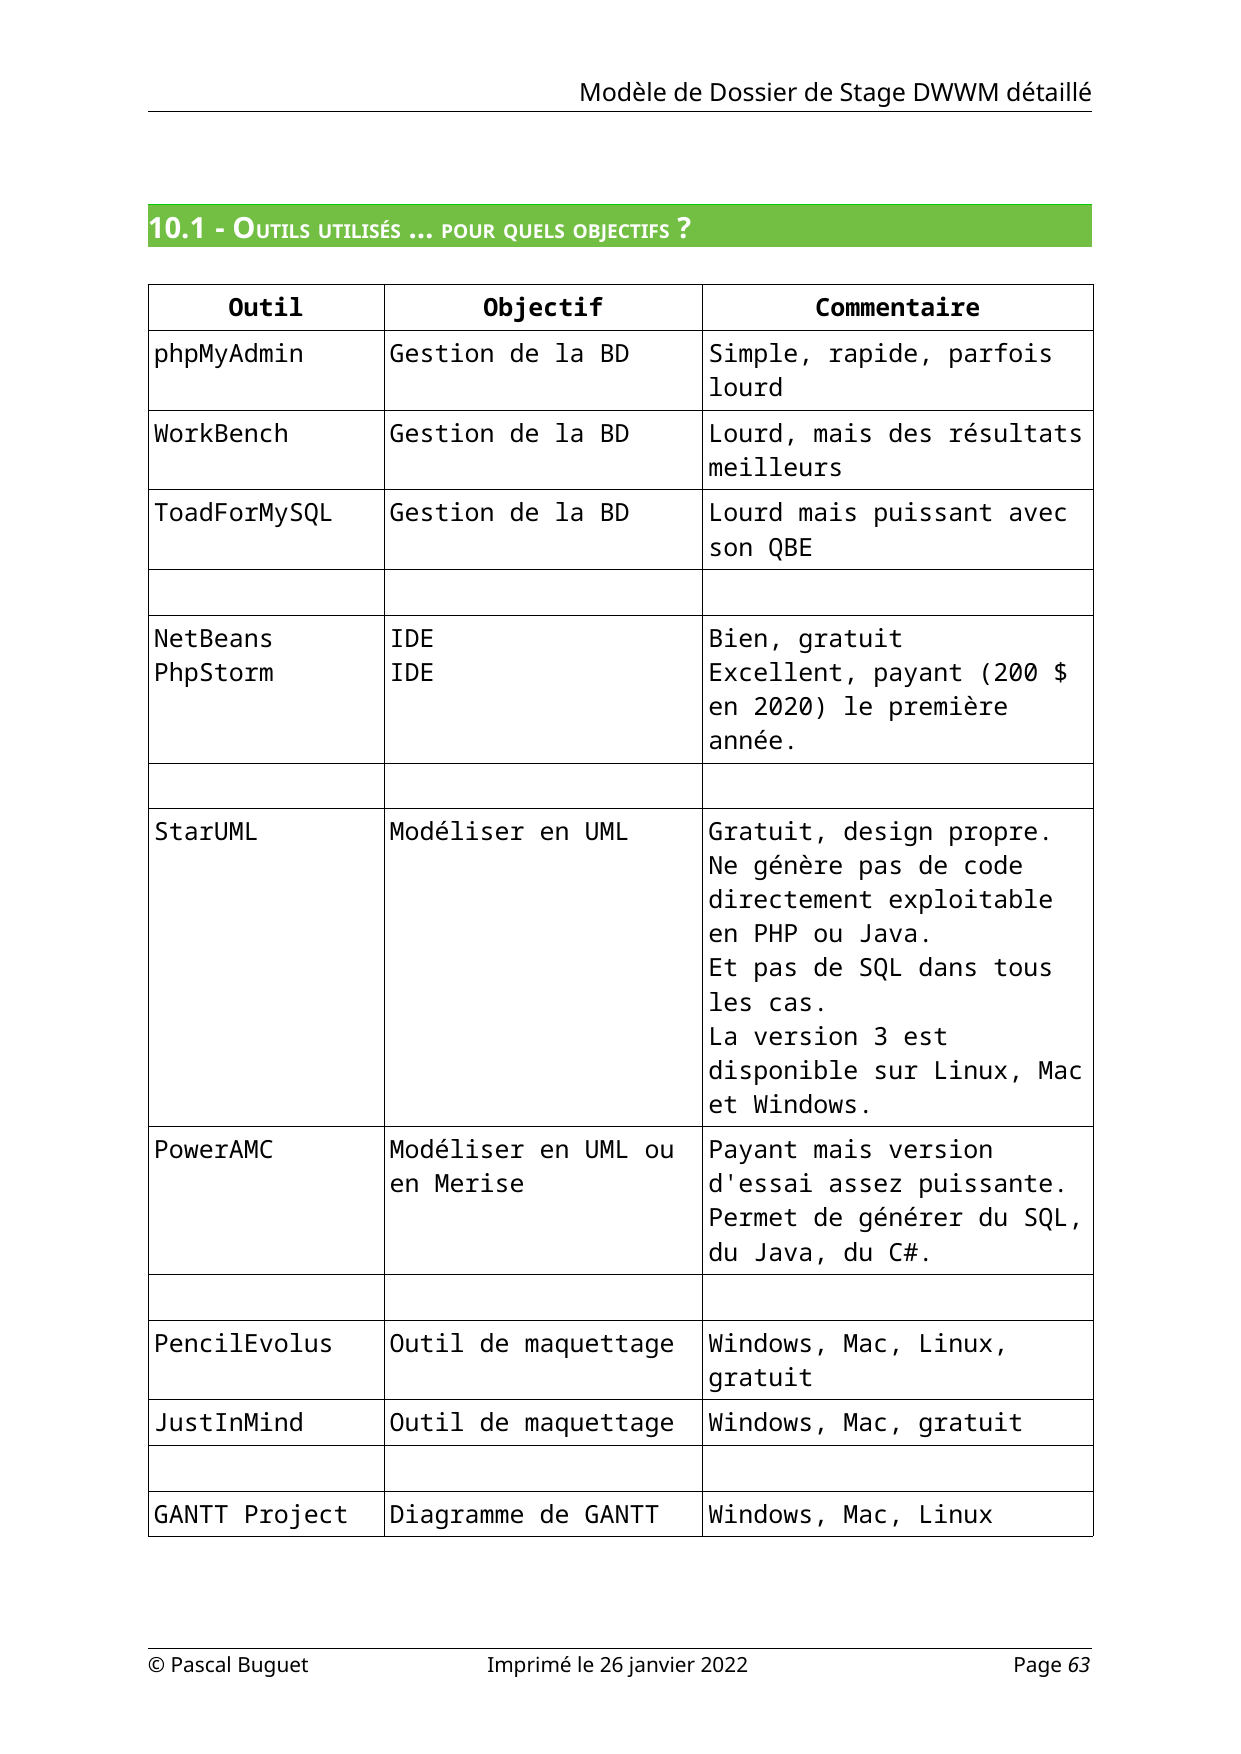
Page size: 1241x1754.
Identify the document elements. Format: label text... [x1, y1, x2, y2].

table_cell [385, 570, 702, 614]
table_cell JustInMind [149, 1400, 384, 1445]
table_header Objectif [385, 285, 702, 330]
table_cell Modéliser en UML [385, 809, 702, 1126]
table_cell Windows, Mac, Linux, gratuit [703, 1321, 1093, 1399]
table_cell Windows, Mac, Linux [703, 1492, 1093, 1536]
table_header Outil [149, 285, 384, 330]
table_cell Windows, Mac, gratuit [703, 1400, 1093, 1445]
table_cell Outil de maquettage [385, 1400, 702, 1445]
table_cell Simple, rapide, parfois lourd [703, 331, 1093, 409]
table_cell [703, 764, 1093, 808]
table_cell NetBeans PhpStorm [149, 616, 384, 762]
table_cell IDE IDE [385, 616, 702, 762]
table_cell StarUML [149, 809, 384, 1126]
table_cell Modéliser en UML ou en Merise [385, 1127, 702, 1274]
table_cell [149, 570, 384, 614]
table_cell Bien, gratuit Excellent, payant (200 $ en 2020) le première année. [703, 616, 1093, 762]
table_cell Gratuit, design propre. Ne génère pas de code directement exploitable en PHP ou Java. Et pas de SQL dans tous les cas. La version 3 est disponible sur Linux, Mac et Windows. [703, 809, 1093, 1126]
table_cell PowerAMC [149, 1127, 384, 1274]
table_cell [149, 764, 384, 808]
table_cell [703, 570, 1093, 614]
table_cell Gestion de la BD [385, 490, 702, 569]
table_cell [149, 1275, 384, 1319]
table_cell Lourd mais puissant avec son QBE [703, 490, 1093, 569]
subtitle - Outils utilisés … pour quels objectifs ? [148, 205, 1092, 247]
table_cell Diagramme de GANTT [385, 1492, 702, 1536]
table_cell [385, 1446, 702, 1491]
table_cell PencilEvolus [149, 1321, 384, 1399]
table_cell WorkBench [149, 411, 384, 489]
table_cell ToadForMySQL [149, 490, 384, 569]
table_cell Outil de maquettage [385, 1321, 702, 1399]
table_cell Gestion de la BD [385, 411, 702, 489]
table_cell [149, 1446, 384, 1491]
table_header Commentaire [703, 285, 1093, 330]
table_cell [703, 1275, 1093, 1319]
table_cell Lourd, mais des résultats meilleurs [703, 411, 1093, 489]
table_cell phpMyAdmin [149, 331, 384, 409]
table_cell [385, 1275, 702, 1319]
table_cell Payant mais version d'essai assez puissante. Permet de générer du SQL, du Java, du C#. [703, 1127, 1093, 1274]
table_cell GANTT Project [149, 1492, 384, 1536]
table_cell Gestion de la BD [385, 331, 702, 409]
table_cell [385, 764, 702, 808]
table_cell [703, 1446, 1093, 1491]
